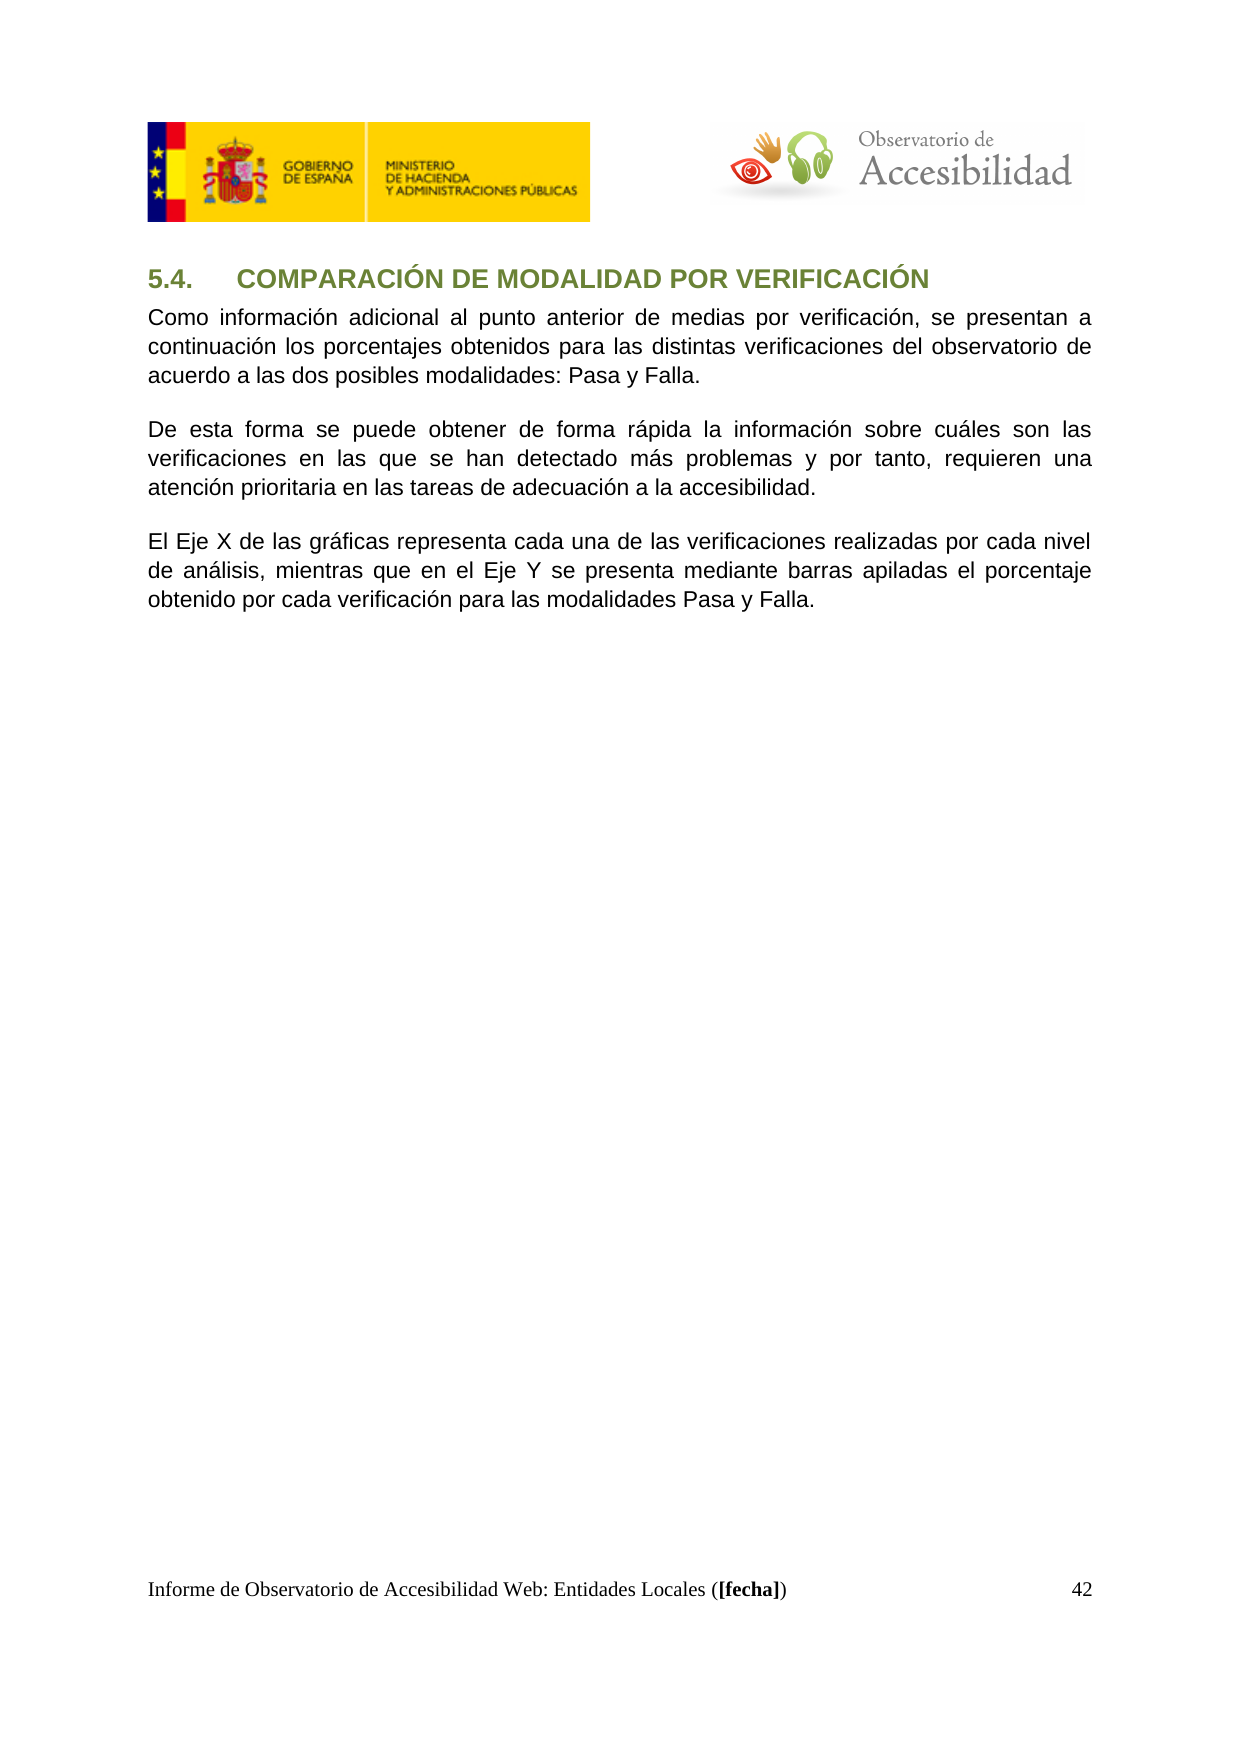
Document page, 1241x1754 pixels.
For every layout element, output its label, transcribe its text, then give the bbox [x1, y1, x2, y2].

text Como información adicional al punto anterior de medias por verificación, se presentan a continuación los porcentajes obtenidos para las distintas verificaciones del observatorio de acuerdo a las dos posibles modalidades: Pasa y Falla. [148, 304, 1092, 388]
text El Eje X de las gráficas representa cada una de las verificaciones realizadas por cada nivel de análisis, mientras que en el Eje Y se presenta mediante barras apiladas el porcentaje obtenido por cada verificación para las modalidades Pasa y Falla. [148, 528, 1092, 612]
picture [147, 122, 591, 222]
text De esta forma se puede obtener de forma rápida la información sobre cuáles son las verificaciones en las que se han detectado más problemas y por tanto, requieren una atención prioritaria en las tareas de adecuación a la accesibilidad. [148, 416, 1092, 500]
picture [710, 122, 1086, 205]
list Comparación de Modalidad por Verificación [148, 263, 1092, 294]
